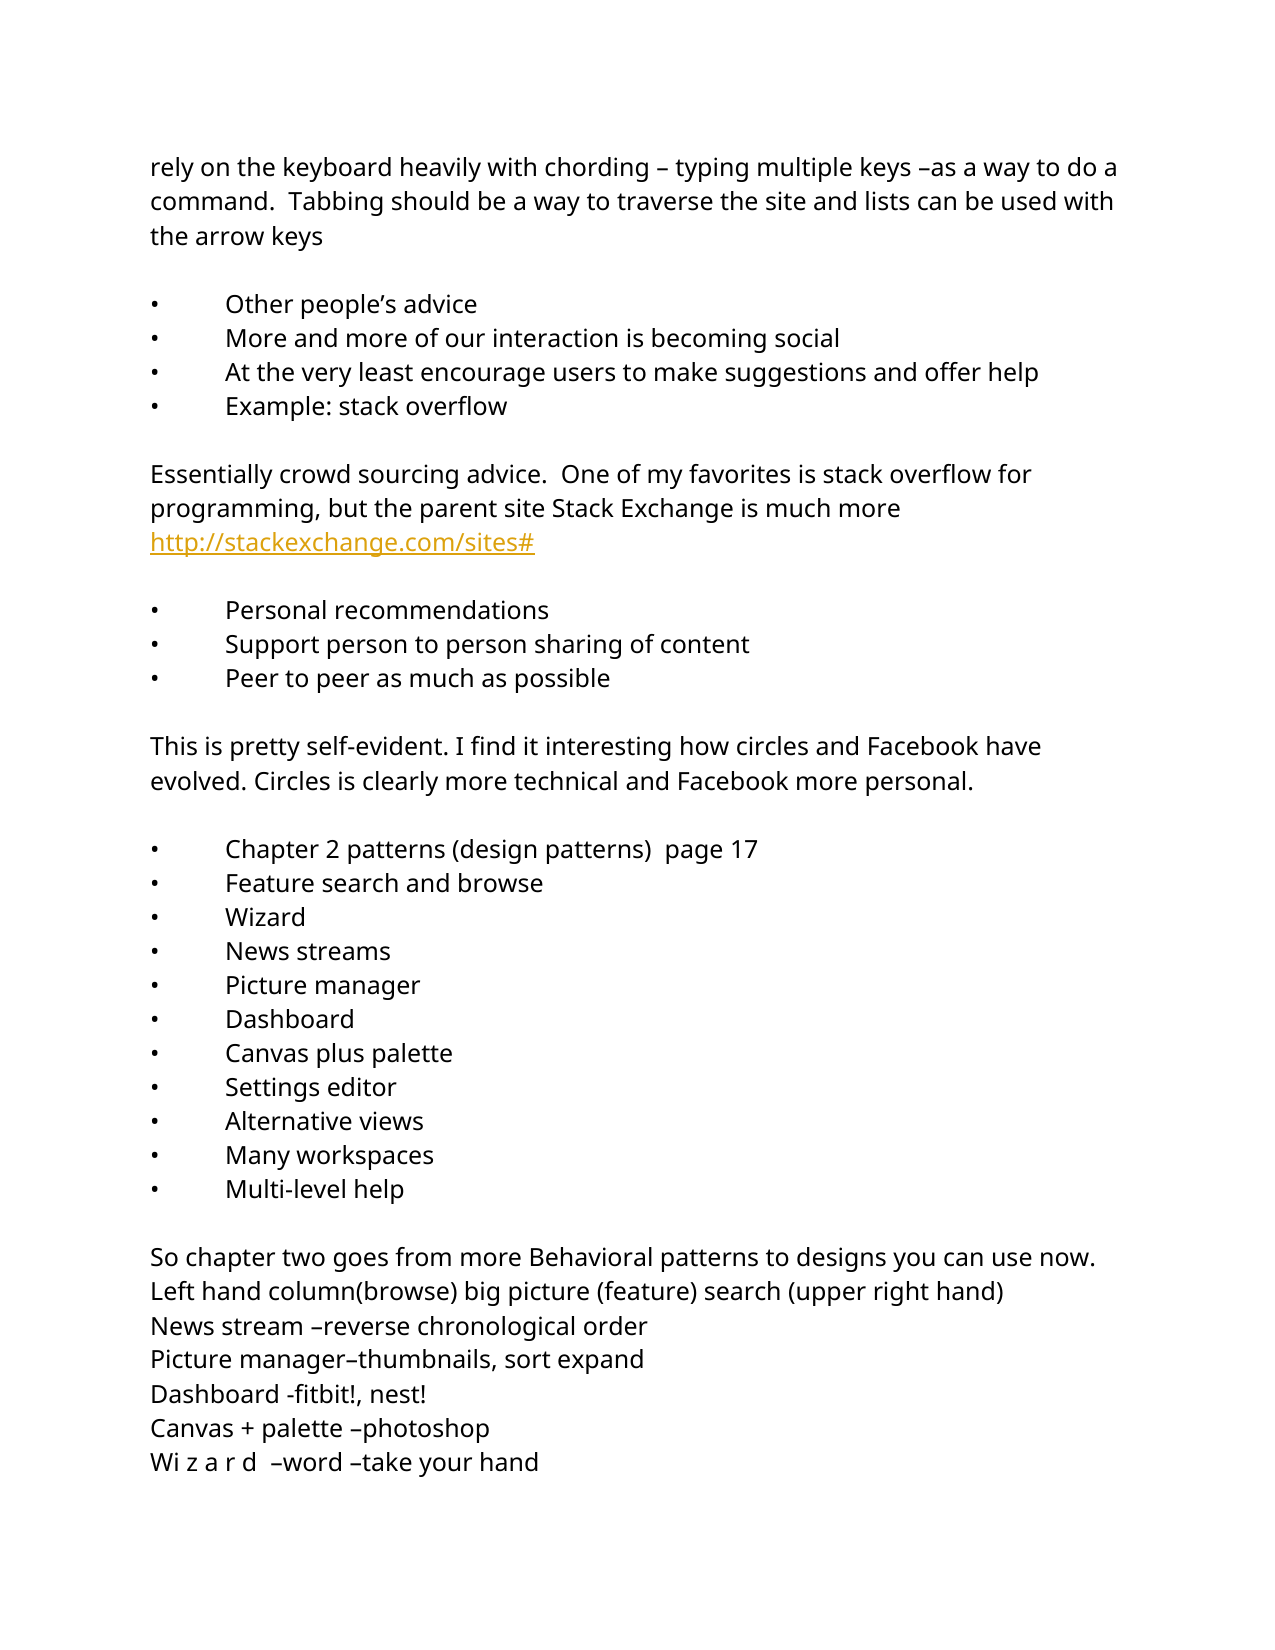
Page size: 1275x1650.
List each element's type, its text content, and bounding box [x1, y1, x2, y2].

list Example: stack overflow [150, 388, 1125, 422]
list Support person to person sharing of content [150, 627, 1125, 661]
list Settings editor [150, 1070, 1125, 1104]
list Alternative views [150, 1104, 1125, 1138]
text News stream –reverse chronological order [150, 1308, 1125, 1342]
text So chapter two goes from more Behavioral patterns to designs you can use now. [150, 1240, 1125, 1274]
list Multi-level help [150, 1172, 1125, 1206]
list Canvas plus palette [150, 1036, 1125, 1070]
list Wizard [150, 899, 1125, 933]
list Picture manager [150, 967, 1125, 1002]
list Personal recommendations [150, 593, 1125, 627]
list Chapter 2 patterns (design patterns) page 17 [150, 831, 1125, 865]
list News streams [150, 933, 1125, 967]
list Other people’s advice [150, 286, 1125, 320]
text This is pretty self-evident. I find it interesting how circles and Facebook have evolved. Circles is clearly more technical and Facebook more personal. [150, 729, 1125, 797]
text Picture manager–thumbnails, sort expand [150, 1342, 1125, 1376]
list Feature search and browse [150, 865, 1125, 899]
list At the very least encourage users to make suggestions and offer help [150, 354, 1125, 388]
text Essentially crowd sourcing advice. One of my favorites is stack overflow for programming, but the parent site Stack Exchange is much more [150, 457, 1125, 525]
text Left hand column(browse) big picture (feature) search (upper right hand) [150, 1274, 1125, 1308]
text Canvas + palette –photoshop [150, 1410, 1125, 1444]
list Dashboard [150, 1002, 1125, 1036]
text http://stackexchange.com/sites# [150, 525, 1125, 559]
list Peer to peer as much as possible [150, 661, 1125, 695]
text rely on the keyboard heavily with chording – typing multiple keys –as a way to do a command. Tabbing should be a way to traverse the site and lists can be used with the arrow keys [150, 150, 1125, 252]
text Wi z a r d –word –take your hand [150, 1444, 1125, 1478]
list More and more of our interaction is becoming social [150, 320, 1125, 354]
text Dashboard -fitbit!, nest! [150, 1376, 1125, 1410]
list Many workspaces [150, 1138, 1125, 1172]
